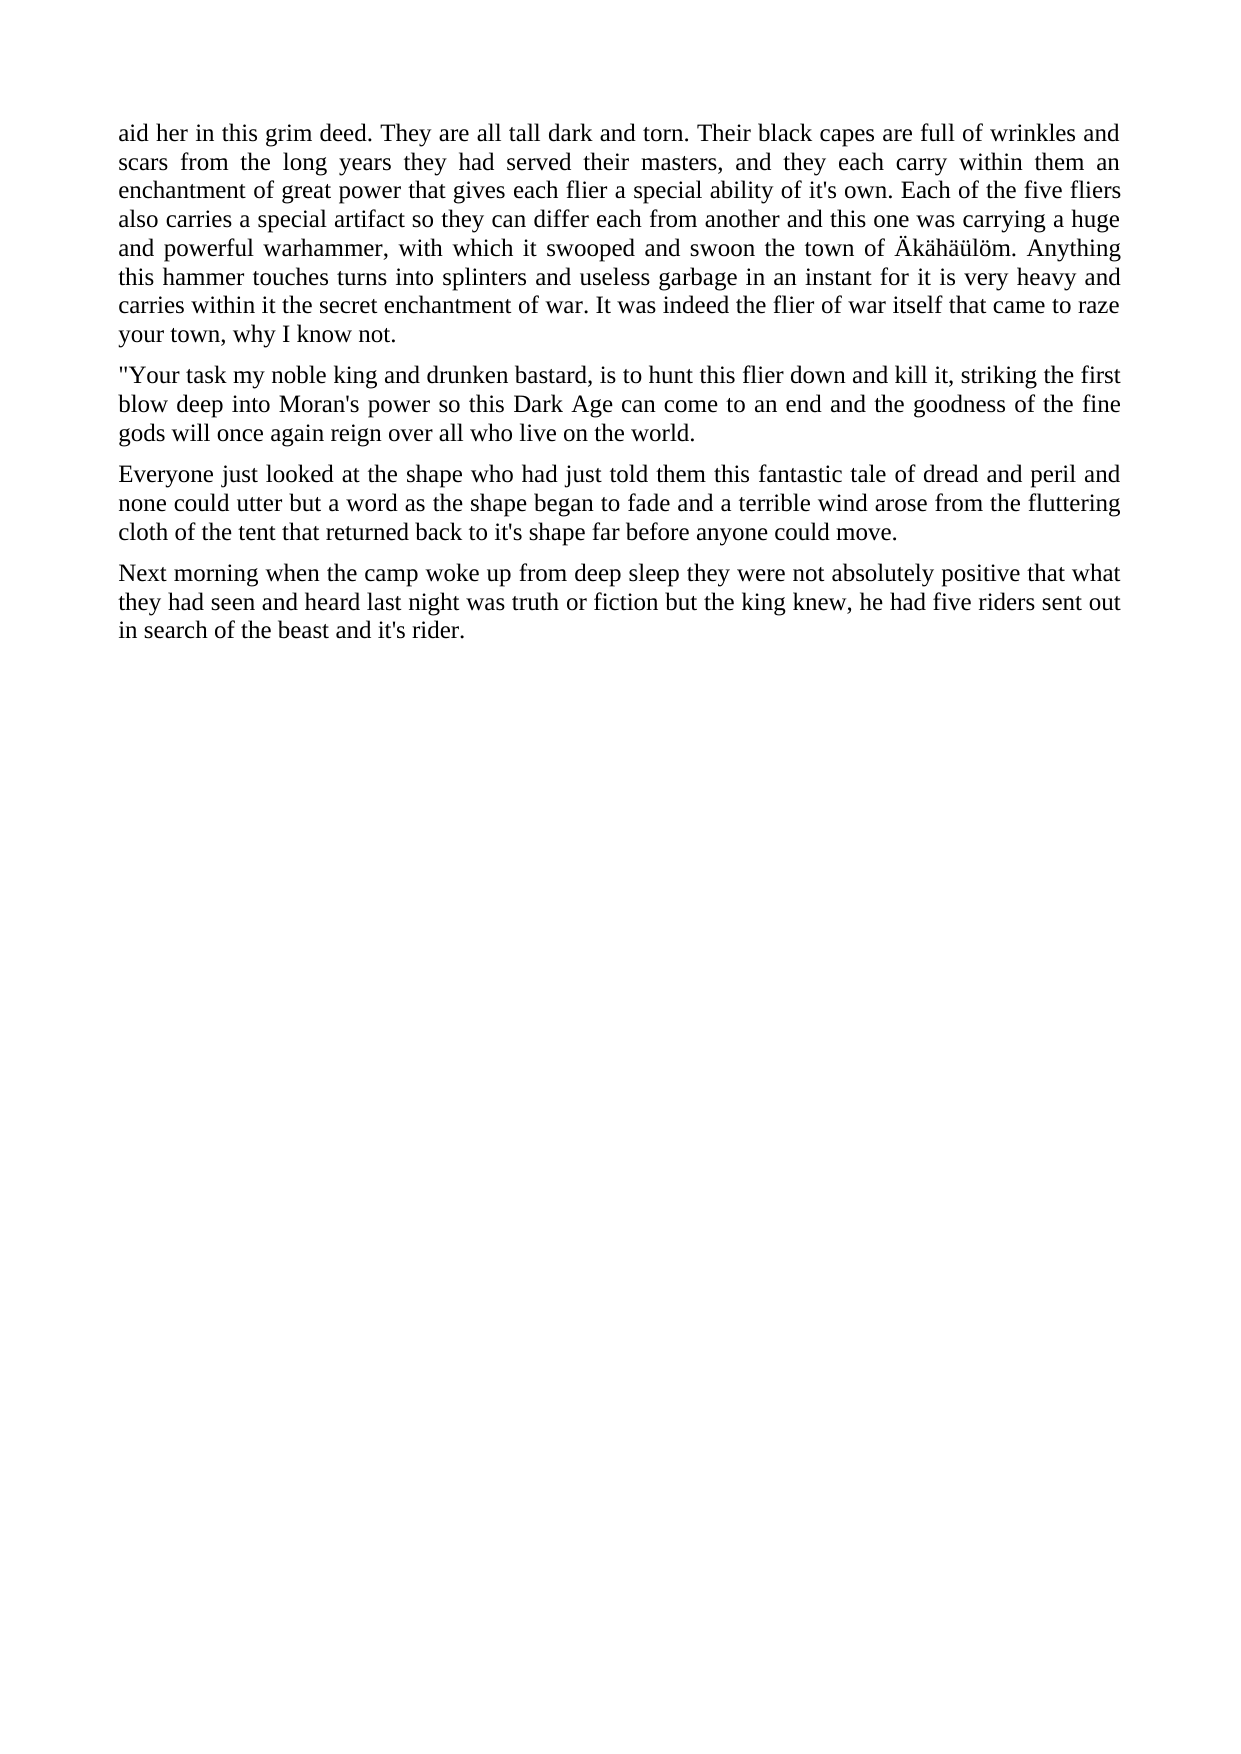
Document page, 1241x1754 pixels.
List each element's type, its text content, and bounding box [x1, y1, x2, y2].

text Everyone just looked at the shape who had just told them this fantastic tale of dread and peril and none could utter but a word as the shape began to fade and a terrible wind arose from the fluttering cloth of the tent that returned back to it's shape far before anyone could move. [118, 459, 1122, 546]
text Next morning when the camp woke up from deep sleep they were not absolutely positive that what they had seen and heard last night was truth or fiction but the king knew, he had five riders sent out in search of the beast and it's rider. [118, 558, 1122, 644]
text aid her in this grim deed. They are all tall dark and torn. Their black capes are full of wrinkles and scars from the long years they had served their masters, and they each carry within them an enchantment of great power that gives each flier a special ability of it's own. Each of the five fliers also carries a special artifact so they can differ each from another and this one was carrying a huge and powerful warhammer, with which it swooped and swoon the town of Äkähäülöm. Anything this hammer touches turns into splinters and useless garbage in an instant for it is very heavy and carries within it the secret enchantment of war. It was indeed the flier of war itself that came to raze your town, why I know not. [118, 118, 1122, 348]
text "Your task my noble king and drunken bastard, is to hunt this flier down and kill it, striking the first blow deep into Moran's power so this Dark Age can come to an end and the goodness of the fine gods will once again reign over all who live on the world. [118, 361, 1122, 447]
